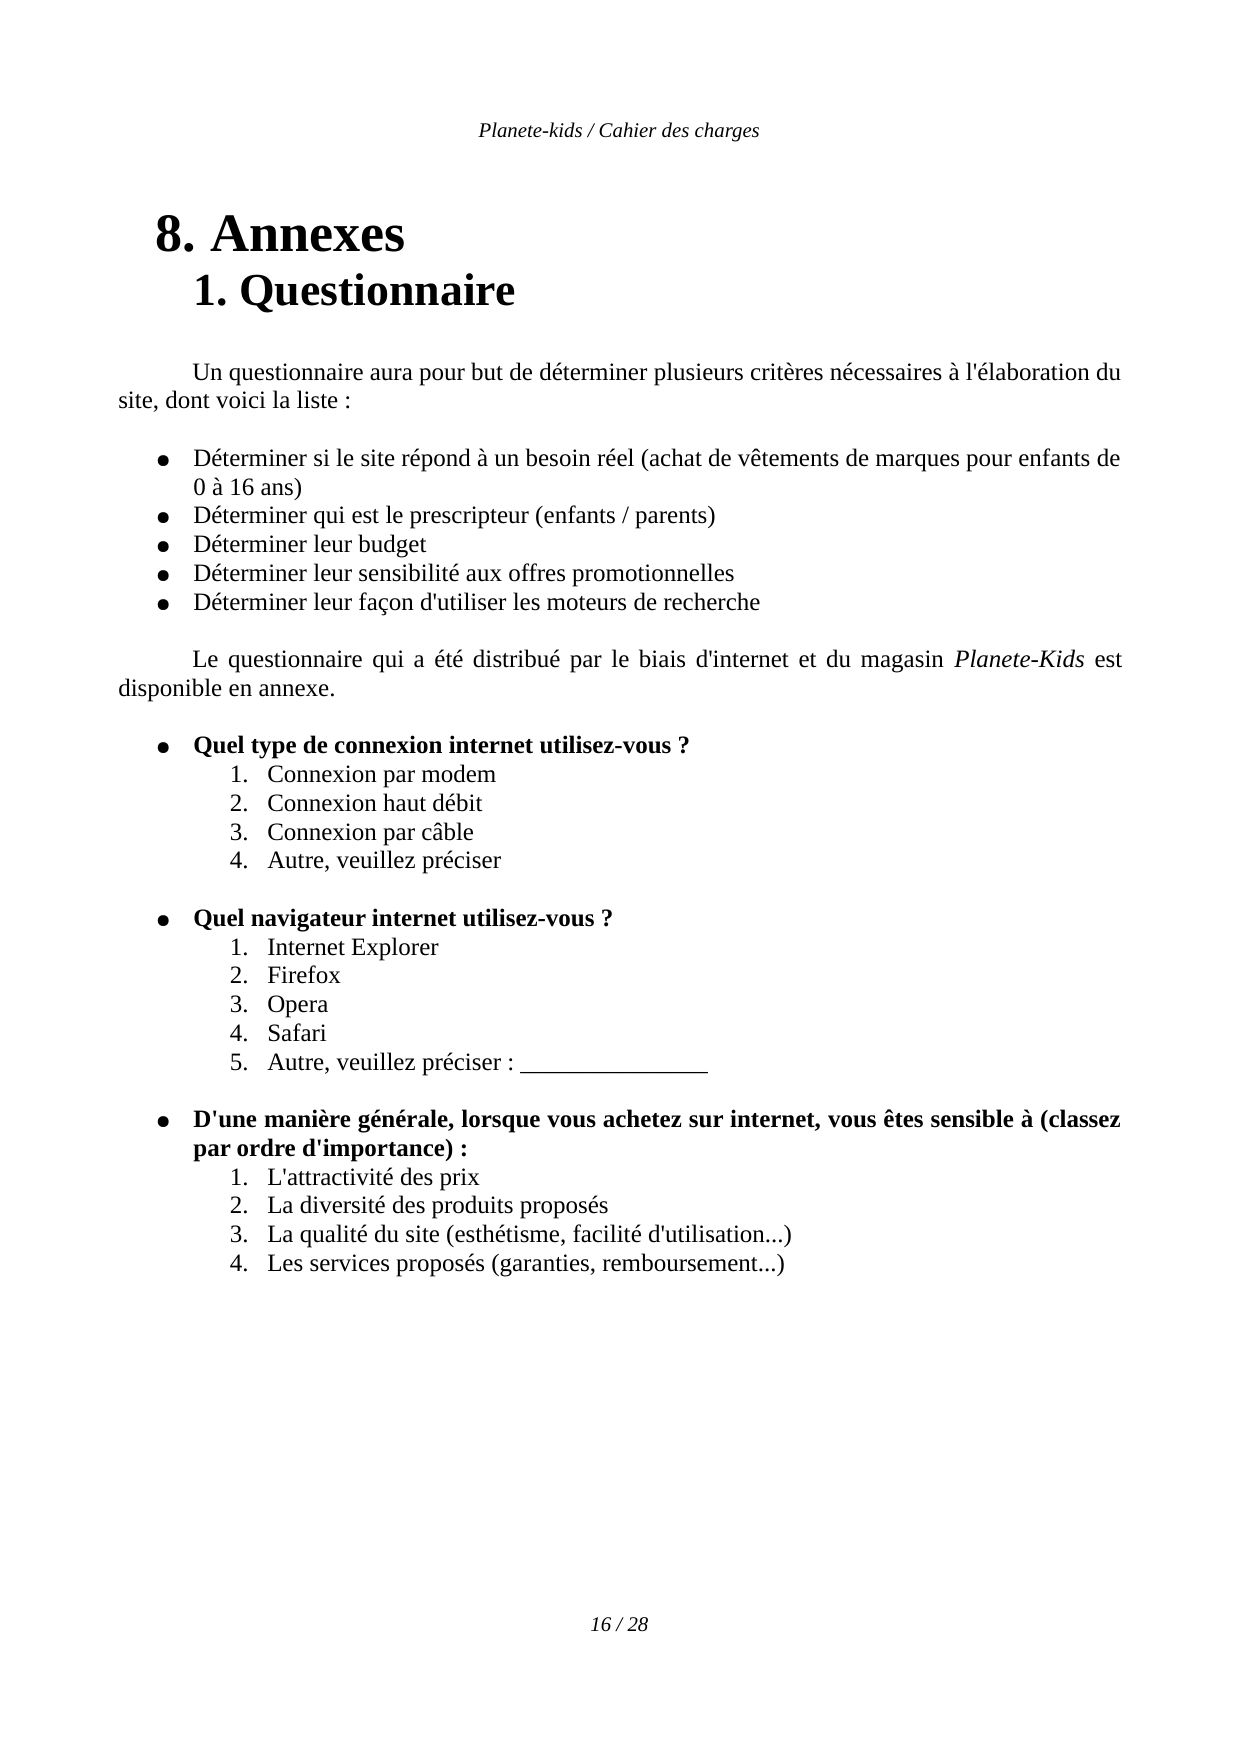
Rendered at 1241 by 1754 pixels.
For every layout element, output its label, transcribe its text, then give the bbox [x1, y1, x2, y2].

list Opera [229, 989, 1122, 1018]
list Quel navigateur internet utilisez-vous ? [156, 903, 1122, 932]
list Autre, veuillez préciser [229, 845, 1122, 874]
list Quel type de connexion internet utilisez-vous ? [156, 730, 1122, 759]
list Connexion par câble [229, 817, 1122, 845]
list Déterminer si le site répond à un besoin réel (achat de vêtements de marques pour enfants de 0 à 16 ans) [156, 443, 1122, 500]
list Les services proposés (garanties, remboursement...) [229, 1248, 1122, 1277]
list Déterminer leur sensibilité aux offres promotionnelles [156, 558, 1122, 587]
list La diversité des produits proposés [229, 1190, 1122, 1219]
text Un questionnaire aura pour but de déterminer plusieurs critères nécessaires à l'élaboration du site, dont voici la liste : [118, 357, 1122, 414]
list D'une manière générale, lorsque vous achetez sur internet, vous êtes sensible à (classez par ordre d'importance) : [156, 1104, 1122, 1162]
list Autre, veuillez préciser : _______________ [229, 1047, 1122, 1075]
list Firefox [229, 960, 1122, 989]
list L'attractivité des prix [229, 1162, 1122, 1190]
list Connexion haut débit [229, 788, 1122, 817]
list Déterminer qui est le prescripteur (enfants / parents) [156, 500, 1122, 529]
list Déterminer leur budget [156, 529, 1122, 558]
subtitle Questionnaire [193, 263, 1122, 315]
list Connexion par modem [229, 759, 1122, 788]
text Le questionnaire qui a été distribué par le biais d'internet et du magasin Planete-Kids est disponible en annexe. [118, 644, 1122, 702]
list Safari [229, 1018, 1122, 1047]
list Internet Explorer [229, 932, 1122, 960]
list Déterminer leur façon d'utiliser les moteurs de recherche [156, 587, 1122, 615]
subtitle Annexes [156, 200, 1122, 263]
list La qualité du site (esthétisme, facilité d'utilisation...) [229, 1219, 1122, 1248]
